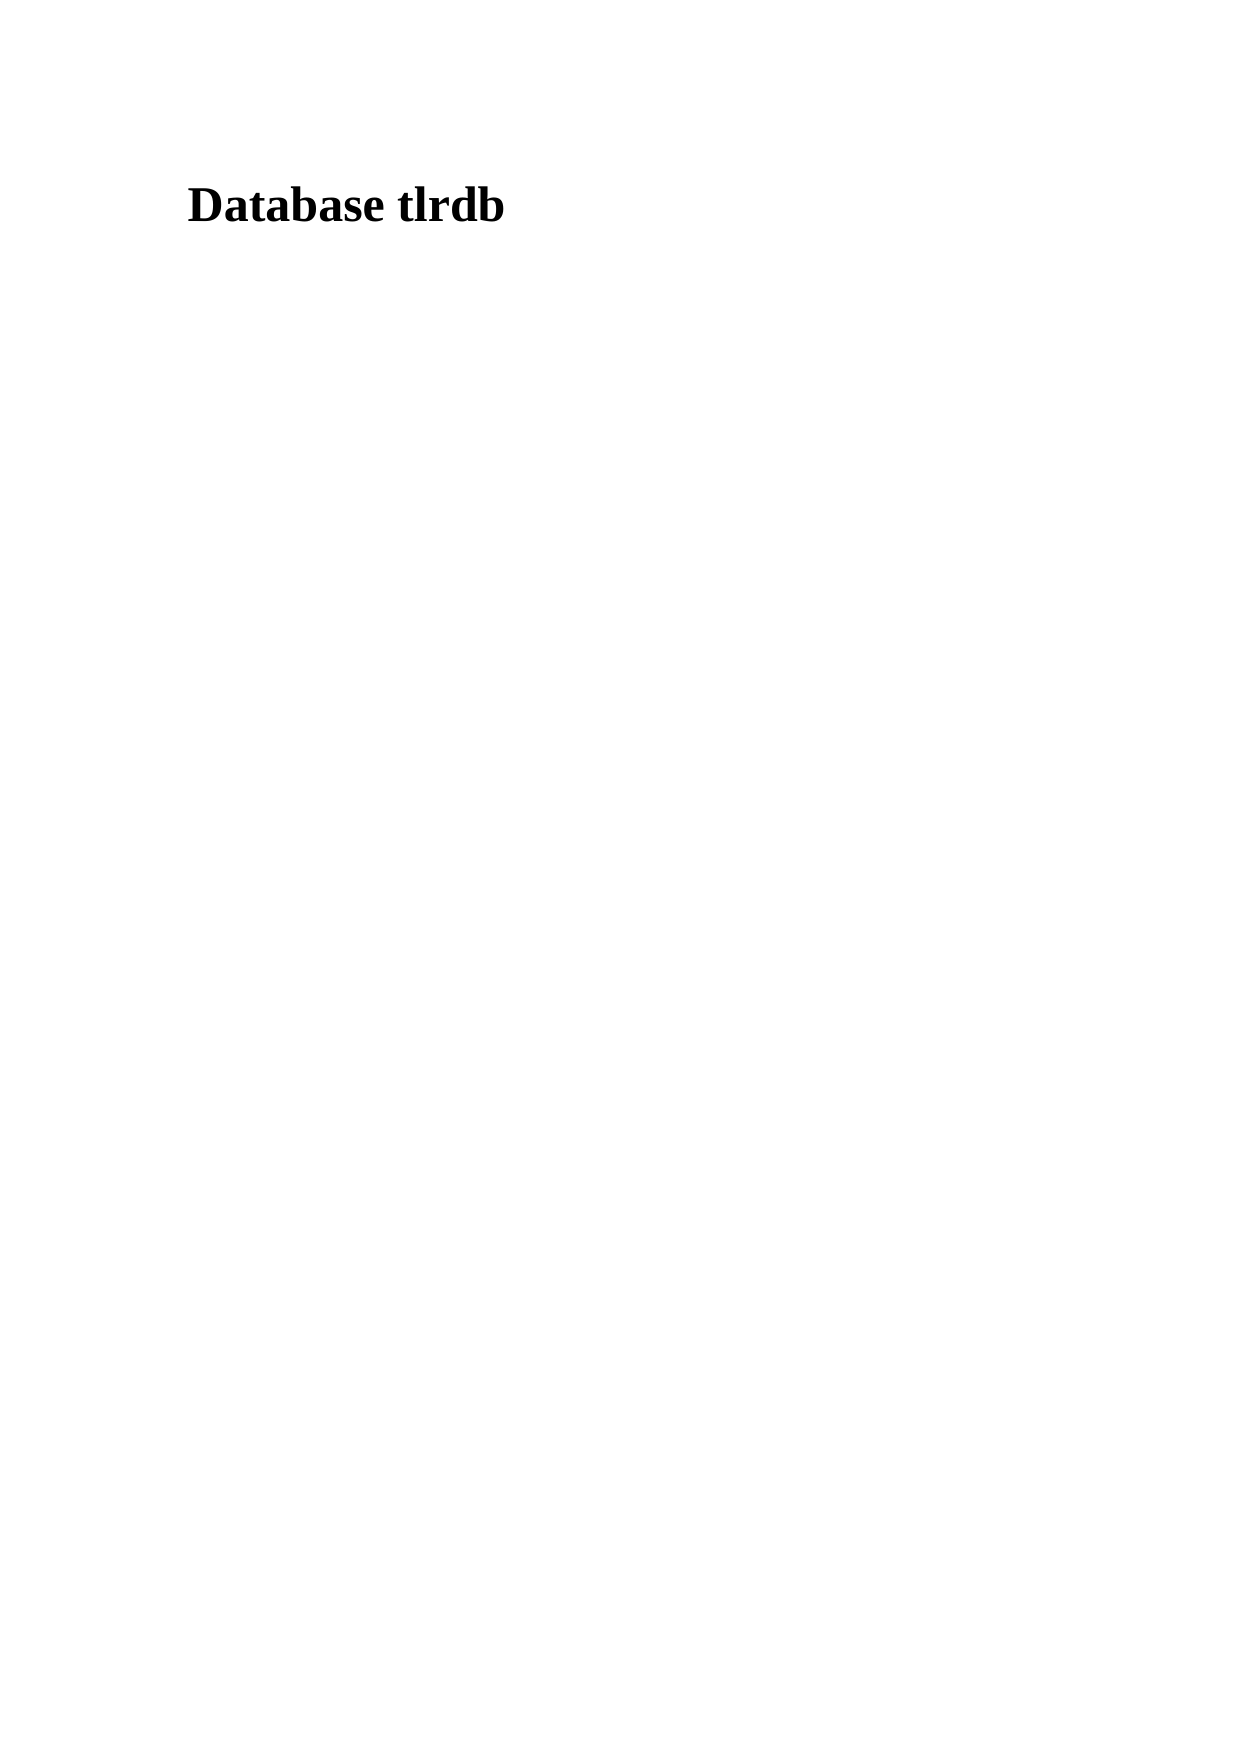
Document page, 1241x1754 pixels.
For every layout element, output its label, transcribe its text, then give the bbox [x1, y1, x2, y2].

subtitle Database tlrdb [187, 175, 1053, 232]
